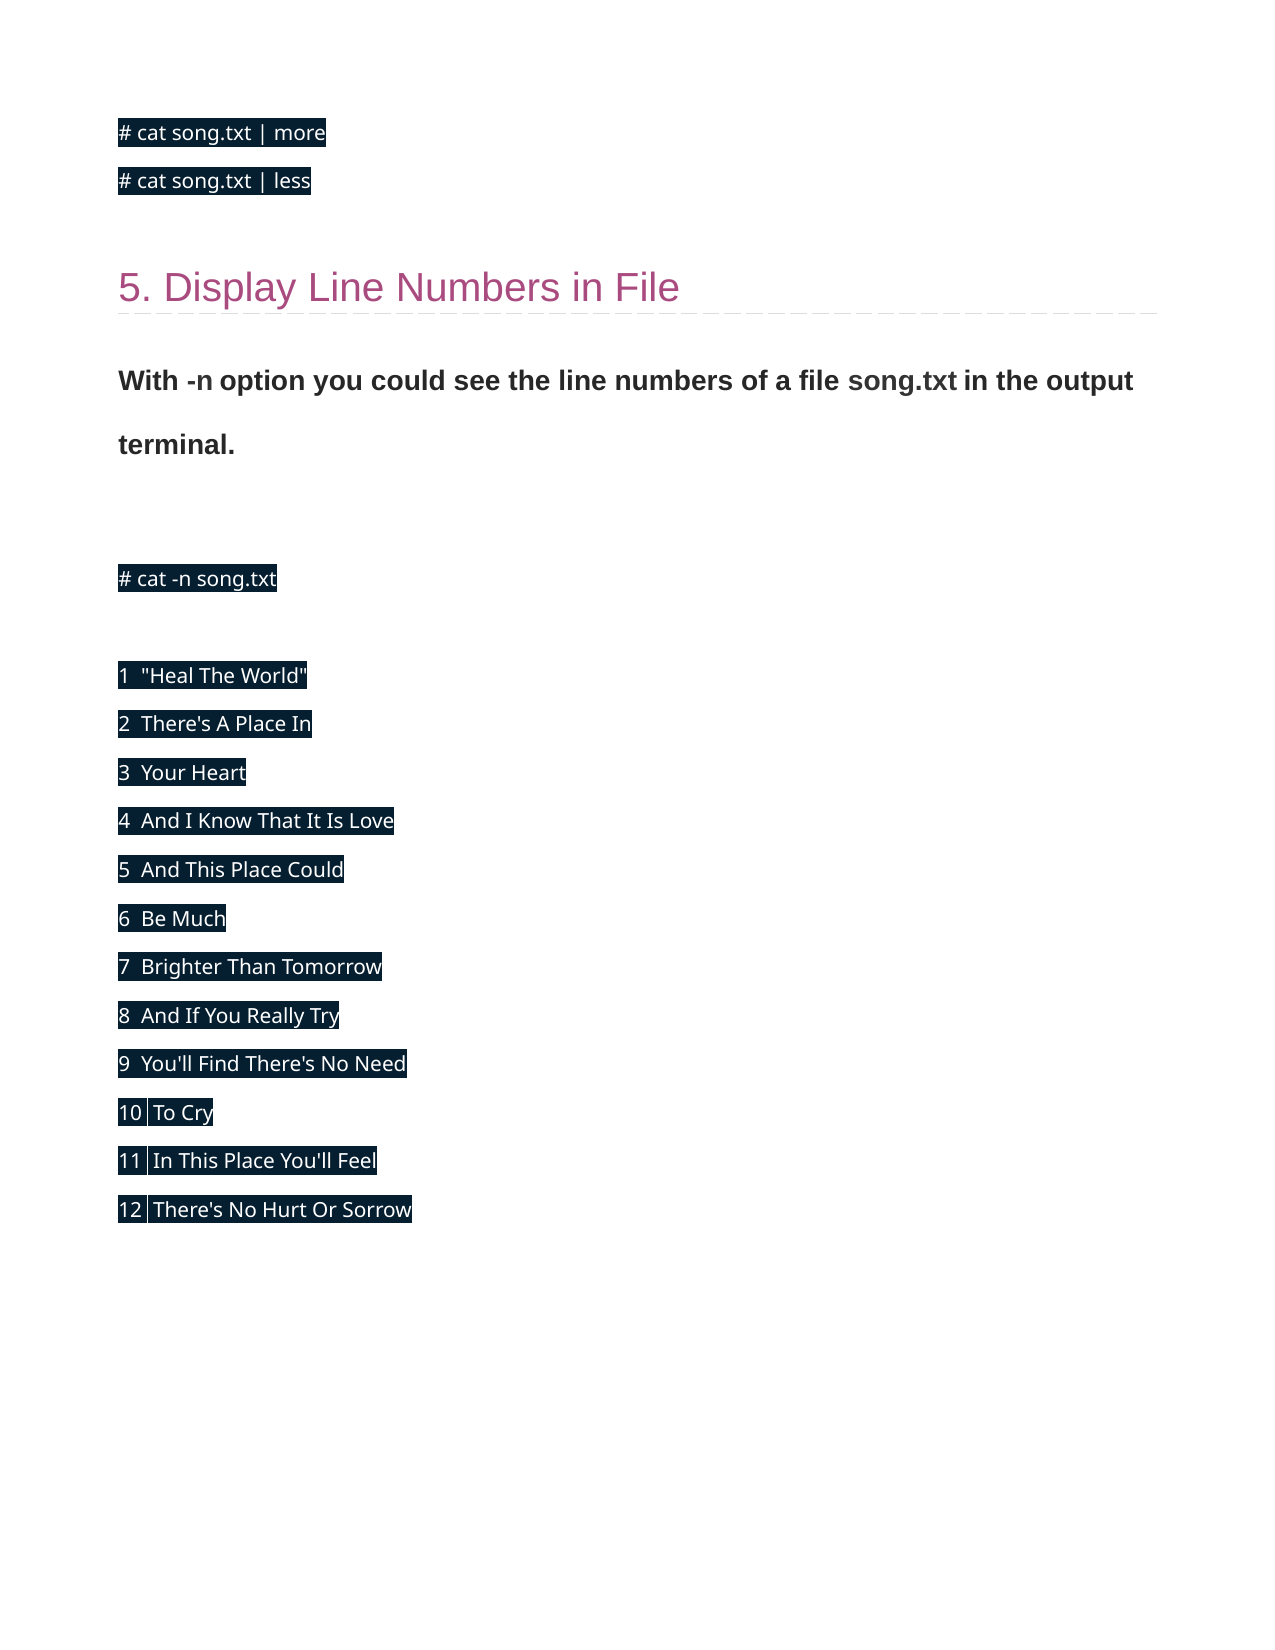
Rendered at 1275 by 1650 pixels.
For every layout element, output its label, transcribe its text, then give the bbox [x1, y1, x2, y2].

text # cat song.txt | more # cat song.txt | less [118, 118, 1157, 195]
subtitle 5. Display Line Numbers in File [118, 263, 1157, 314]
text # cat -n song.txt 1 "Heal The World" 2 There's A Place In 3 Your Heart 4 And I Know That It Is Love 5 And This Place Could 6 Be Much 7 Brighter Than Tomorrow 8 And If You Really Try 9 You'll Find There's No Need 10 To Cry 11 In This Place You'll Feel 12 There's No Hurt Or Sorrow [118, 564, 1157, 1223]
text With -n option you could see the line numbers of a file song.txt in the output terminal. [118, 363, 1157, 461]
